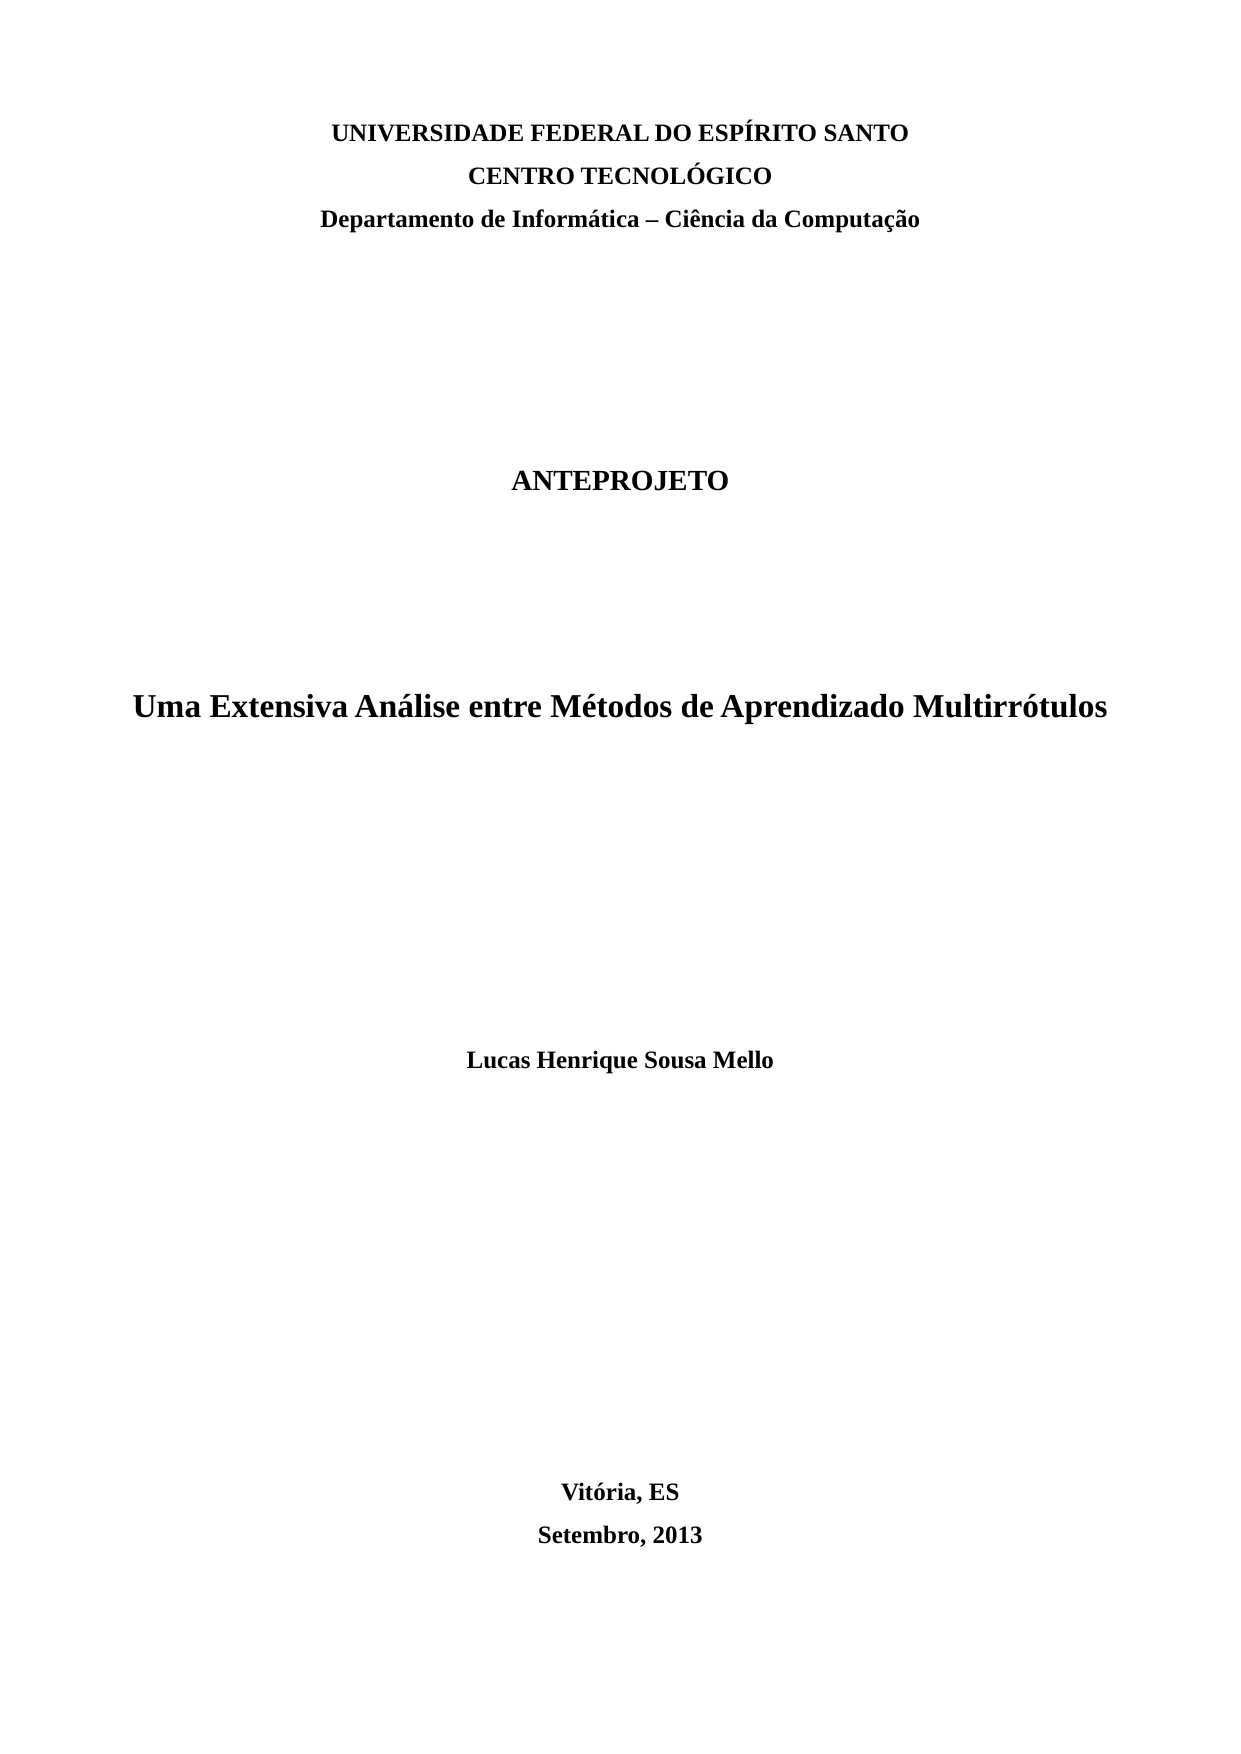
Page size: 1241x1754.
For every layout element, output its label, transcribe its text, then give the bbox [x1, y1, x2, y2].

text Setembro, 2013 [118, 1520, 1122, 1548]
text Departamento de Informática – Ciência da Computação [118, 204, 1122, 233]
text Vitória, ES [118, 1477, 1122, 1505]
text ANTEPROJETO [118, 463, 1122, 497]
text CENTRO TECNOLÓGICO [118, 161, 1122, 190]
text Uma Extensiva Análise entre Métodos de Aprendizado Multirrótulos [118, 686, 1122, 724]
text Lucas Henrique Sousa Mello [118, 1045, 1122, 1074]
text UNIVERSIDADE FEDERAL DO ESPÍRITO SANTO [118, 118, 1122, 147]
